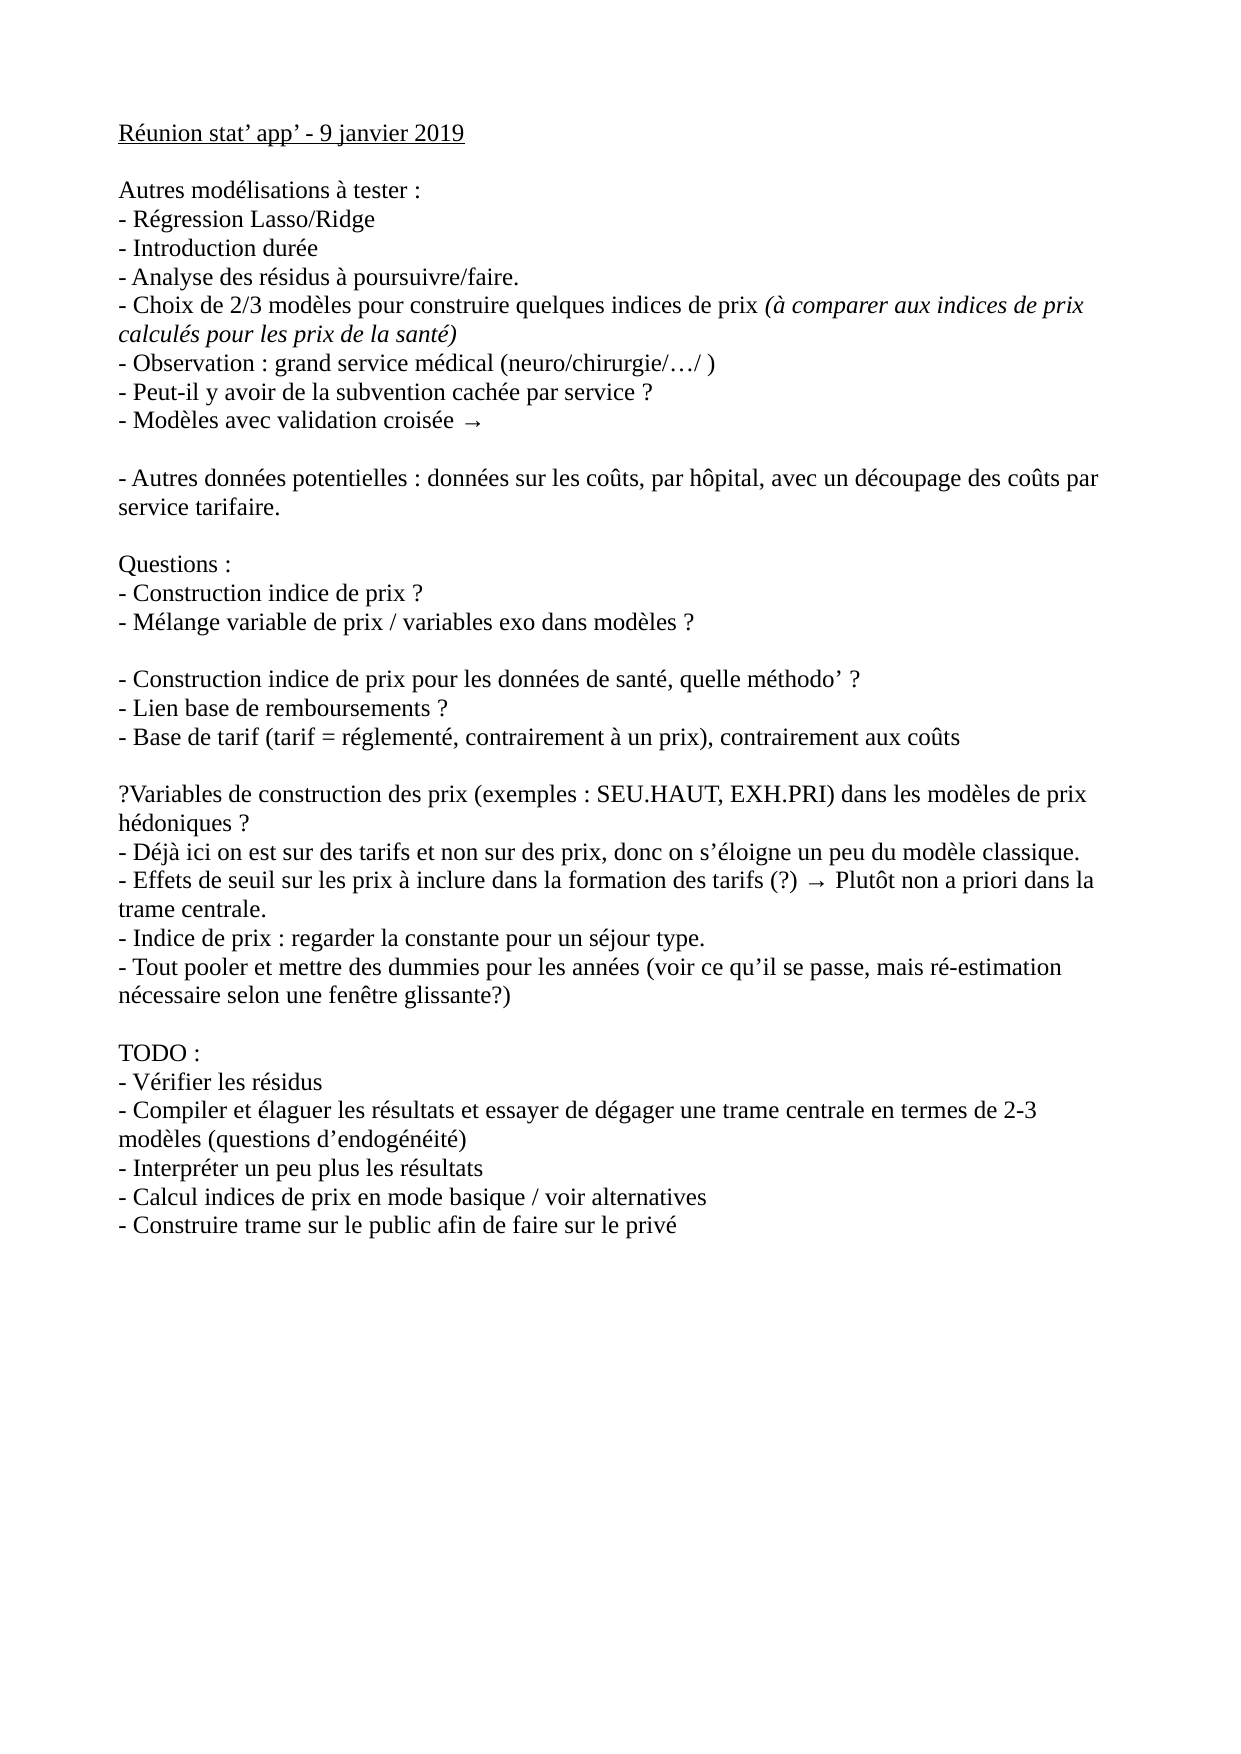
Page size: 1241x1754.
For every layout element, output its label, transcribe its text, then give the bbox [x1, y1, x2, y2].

text - Indice de prix : regarder la constante pour un séjour type. [118, 923, 1122, 952]
text - Choix de 2/3 modèles pour construire quelques indices de prix (à comparer aux indices de prix calculés pour les prix de la santé) [118, 291, 1122, 348]
text - Observation : grand service médical (neuro/chirurgie/…/ ) [118, 348, 1122, 377]
text - Tout pooler et mettre des dummies pour les années (voir ce qu’il se passe, mais ré-estimation nécessaire selon une fenêtre glissante?) [118, 952, 1122, 1009]
text - Modèles avec validation croisée → [118, 406, 1122, 434]
text - Régression Lasso/Ridge [118, 204, 1122, 233]
text - Construction indice de prix ? [118, 578, 1122, 607]
text - Lien base de remboursements ? [118, 693, 1122, 722]
text - Peut-il y avoir de la subvention cachée par service ? [118, 377, 1122, 406]
text - Introduction durée [118, 233, 1122, 262]
text ?Variables de construction des prix (exemples : SEU.HAUT, EXH.PRI) dans les modèles de prix hédoniques ? [118, 779, 1122, 837]
text - Autres données potentielles : données sur les coûts, par hôpital, avec un découpage des coûts par service tarifaire. [118, 463, 1122, 521]
text - Interpréter un peu plus les résultats [118, 1153, 1122, 1182]
text - Construction indice de prix pour les données de santé, quelle méthodo’ ? [118, 664, 1122, 693]
text - Compiler et élaguer les résultats et essayer de dégager une trame centrale en termes de 2-3 modèles (questions d’endogénéité) [118, 1096, 1122, 1153]
text - Calcul indices de prix en mode basique / voir alternatives [118, 1182, 1122, 1211]
text TODO : [118, 1038, 1122, 1067]
text - Effets de seuil sur les prix à inclure dans la formation des tarifs (?) → Plutôt non a priori dans la trame centrale. [118, 866, 1122, 923]
text Réunion stat’ app’ - 9 janvier 2019 [118, 118, 1122, 147]
text - Vérifier les résidus [118, 1067, 1122, 1096]
text - Mélange variable de prix / variables exo dans modèles ? [118, 607, 1122, 636]
text - Analyse des résidus à poursuivre/faire. [118, 262, 1122, 291]
text - Construire trame sur le public afin de faire sur le privé [118, 1211, 1122, 1239]
text - Base de tarif (tarif = réglementé, contrairement à un prix), contrairement aux coûts [118, 722, 1122, 751]
text Questions : [118, 549, 1122, 578]
text Autres modélisations à tester : [118, 176, 1122, 204]
text - Déjà ici on est sur des tarifs et non sur des prix, donc on s’éloigne un peu du modèle classique. [118, 837, 1122, 866]
